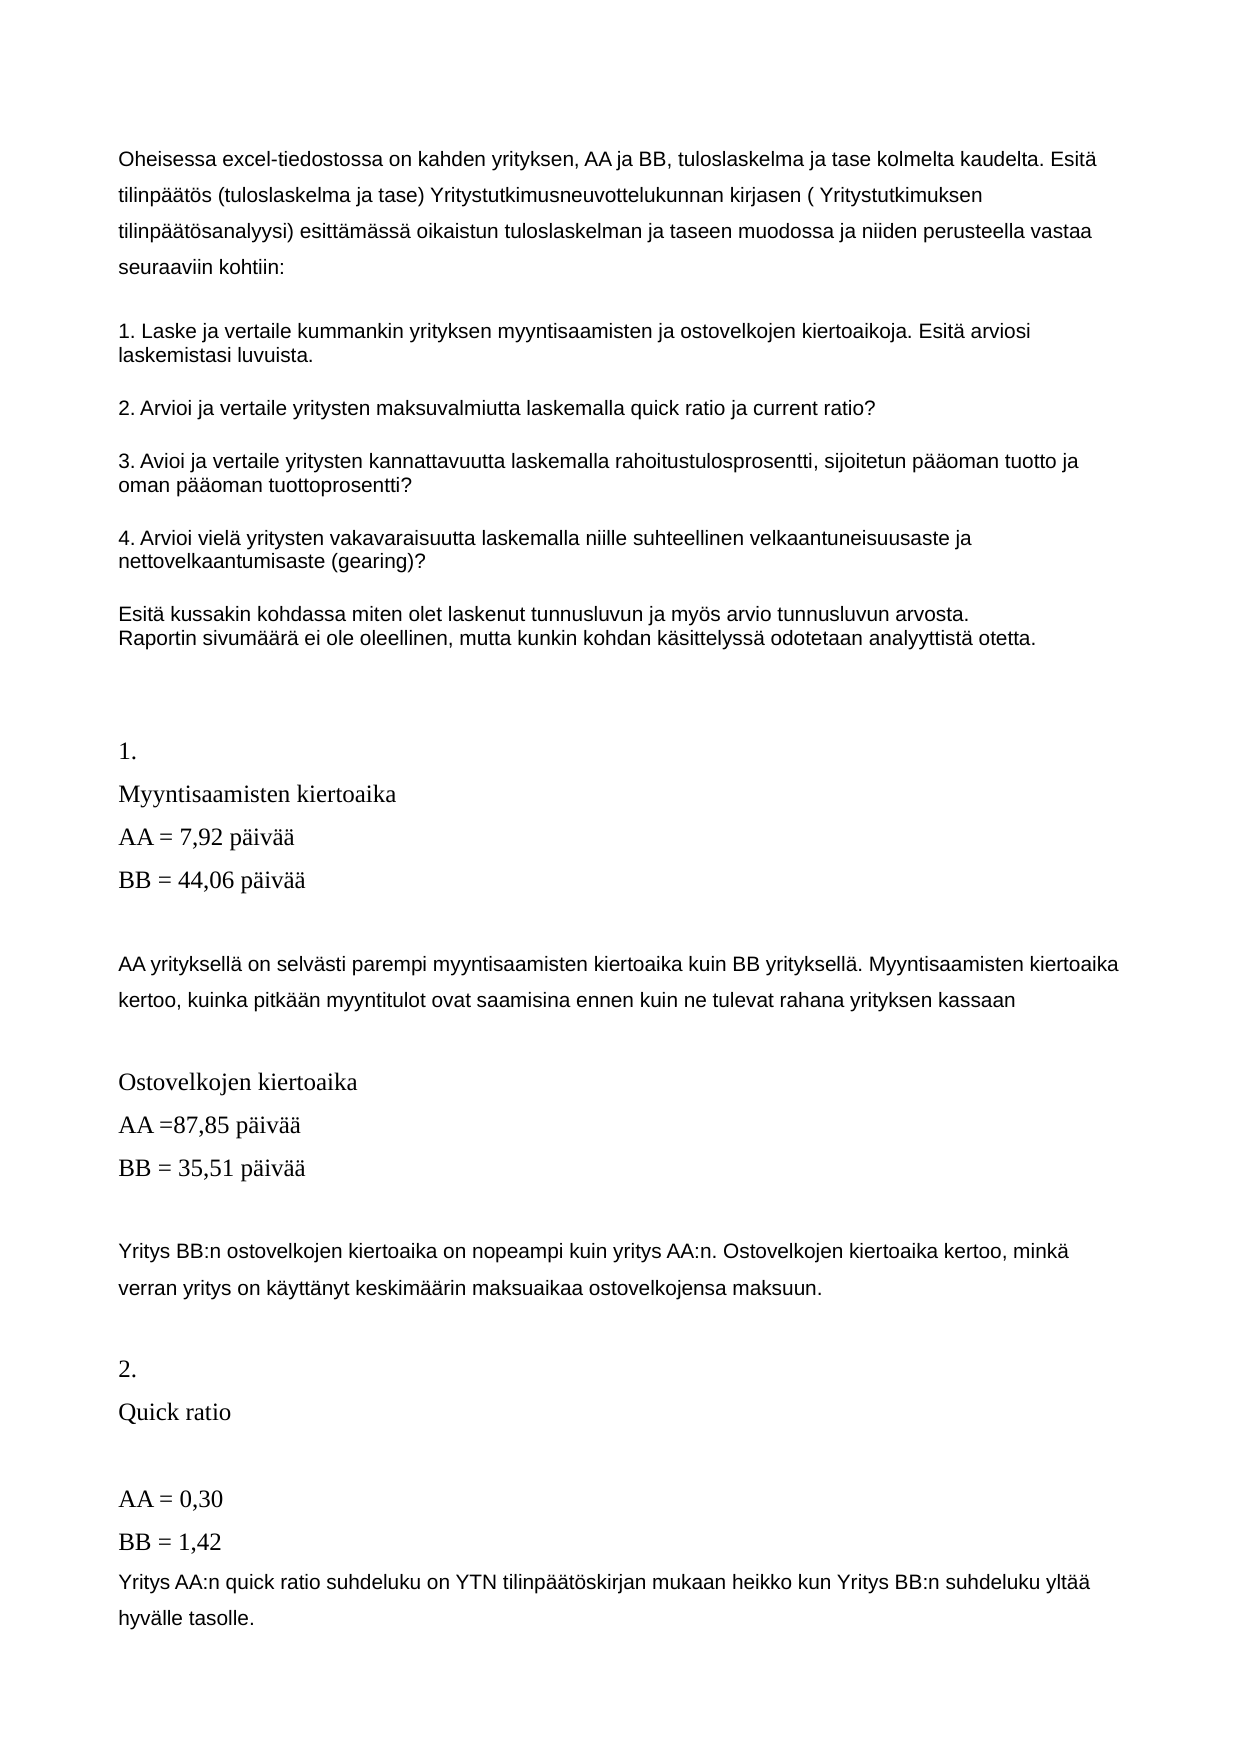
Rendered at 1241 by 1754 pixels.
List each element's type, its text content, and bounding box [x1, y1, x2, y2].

text 1. Laske ja vertaile kummankin yrityksen myyntisaamisten ja ostovelkojen kiertoaikoja. Esitä arviosi laskemistasi luvuista. [118, 319, 1122, 367]
text AA =87,85 päivää [118, 1110, 1122, 1139]
text Esitä kussakin kohdassa miten olet laskenut tunnusluvun ja myös arvio tunnusluvun arvosta. [118, 602, 1122, 626]
text Quick ratio [118, 1397, 1122, 1426]
text 2. Arvioi ja vertaile yritysten maksuvalmiutta laskemalla quick ratio ja current ratio? [118, 396, 1122, 420]
text AA = 7,92 päivää [118, 822, 1122, 851]
text Yritys BB:n ostovelkojen kiertoaika on nopeampi kuin yritys AA:n. Ostovelkojen kiertoaika kertoo, minkä verran yritys on käyttänyt keskimäärin maksuaikaa ostovelkojensa maksuun. [118, 1239, 1122, 1299]
text Yritys AA:n quick ratio suhdeluku on YTN tilinpäätöskirjan mukaan heikko kun Yritys BB:n suhdeluku yltää hyvälle tasolle. [118, 1570, 1122, 1630]
text AA = 0,30 [118, 1484, 1122, 1512]
text Oheisessa excel-tiedostossa on kahden yrityksen, AA ja BB, tuloslaskelma ja tase kolmelta kaudelta. Esitä tilinpäätös (tuloslaskelma ja tase) Yritystutkimusneuvottelukunnan kirjasen ( Yritystutkimuksen tilinpäätösanalyysi) esittämässä oikaistun tuloslaskelman ja taseen muodossa ja niiden perusteella vastaa seuraaviin kohtiin: [118, 147, 1122, 279]
text Myyntisaamisten kiertoaika [118, 779, 1122, 808]
text Raportin sivumäärä ei ole oleellinen, mutta kunkin kohdan käsittelyssä odotetaan analyyttistä otetta. [118, 626, 1122, 650]
text 1. [118, 736, 1122, 765]
text Ostovelkojen kiertoaika [118, 1067, 1122, 1096]
text 3. Avioi ja vertaile yritysten kannattavuutta laskemalla rahoitustulosprosentti, sijoitetun pääoman tuotto ja oman pääoman tuottoprosentti? [118, 449, 1122, 497]
text BB = 44,06 päivää [118, 866, 1122, 894]
text 2. [118, 1354, 1122, 1383]
text BB = 35,51 päivää [118, 1153, 1122, 1182]
text BB = 1,42 [118, 1527, 1122, 1556]
text AA yrityksellä on selvästi parempi myyntisaamisten kiertoaika kuin BB yrityksellä. Myyntisaamisten kiertoaika kertoo, kuinka pitkään myyntitulot ovat saamisina ennen kuin ne tulevat rahana yrityksen kassaan [118, 952, 1122, 1012]
text 4. Arvioi vielä yritysten vakavaraisuutta laskemalla niille suhteellinen velkaantuneisuusaste ja nettovelkaantumisaste (gearing)? [118, 525, 1122, 573]
